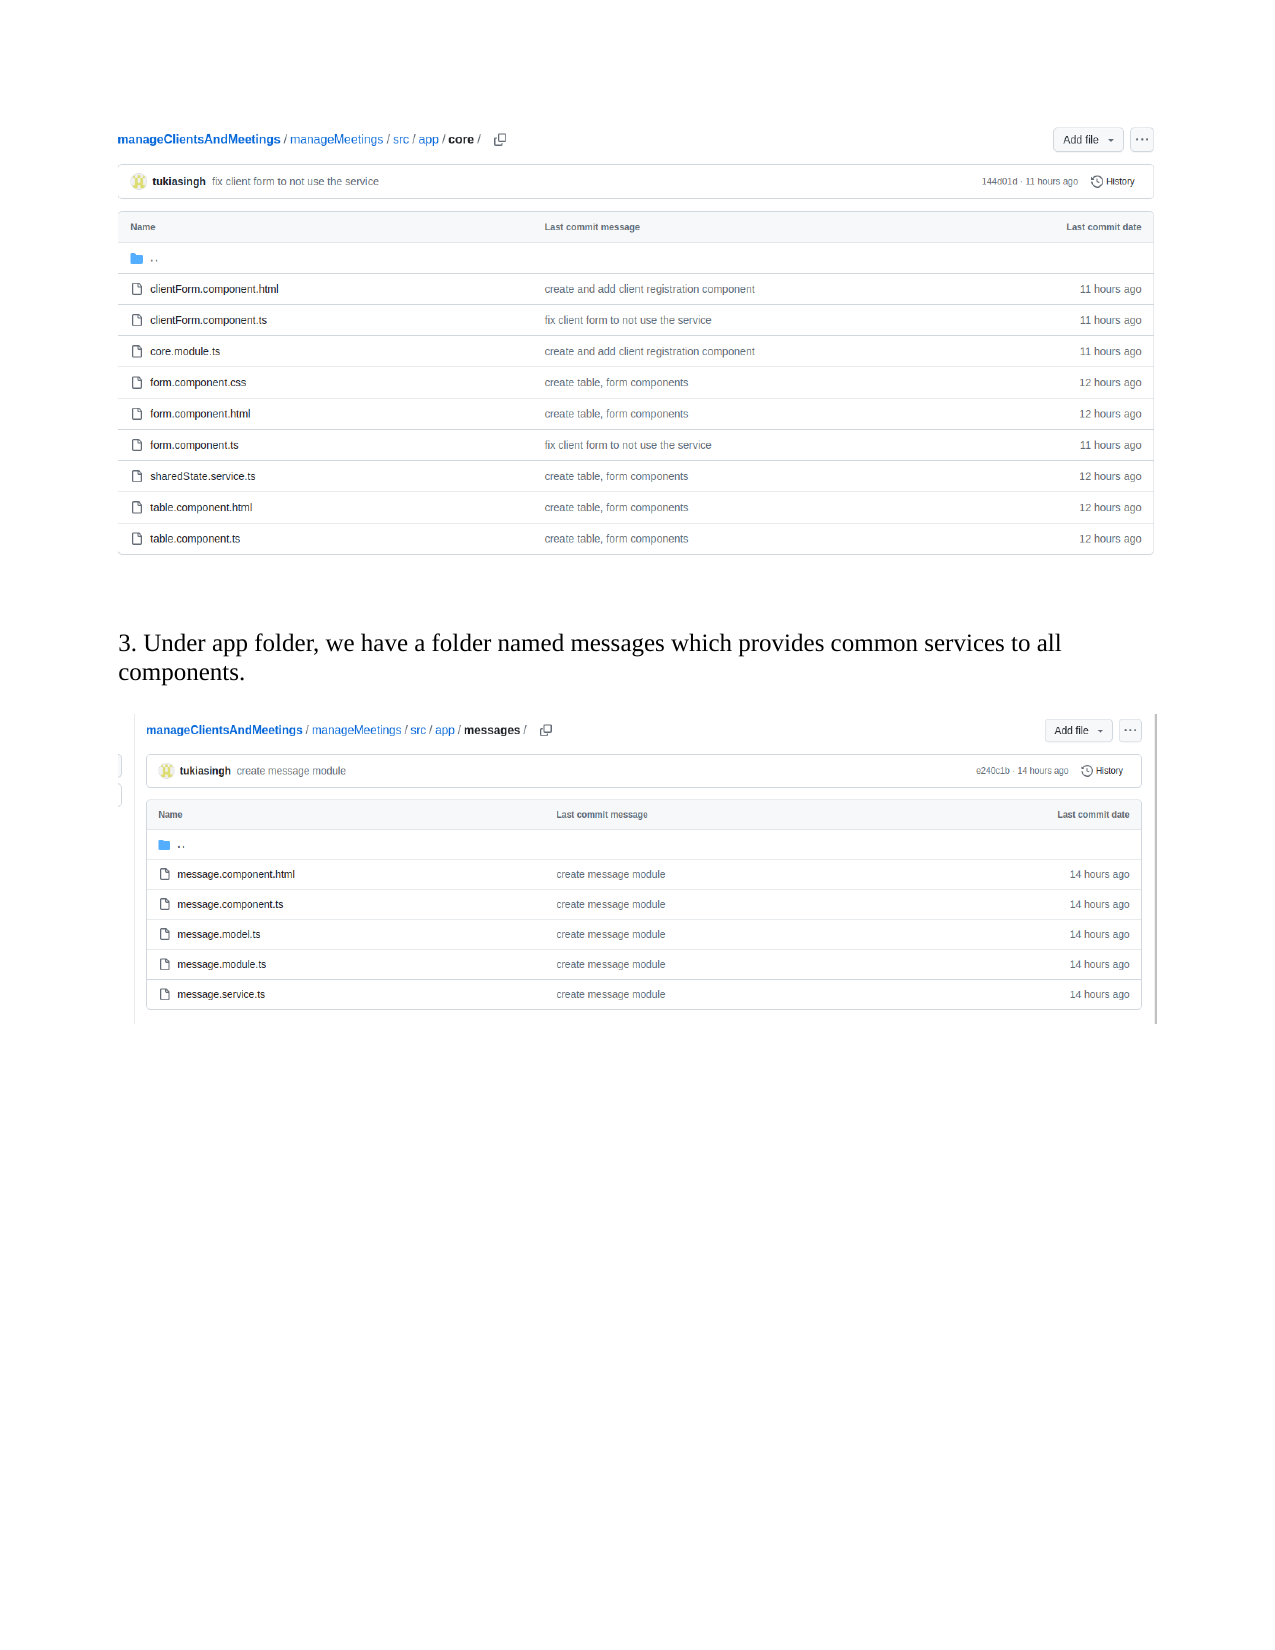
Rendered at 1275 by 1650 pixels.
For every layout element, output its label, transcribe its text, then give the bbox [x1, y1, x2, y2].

picture [118, 118, 1157, 571]
text 3. Under app folder, we have a folder named messages which provides common services to all components. [118, 628, 1157, 686]
picture [118, 714, 1157, 1024]
